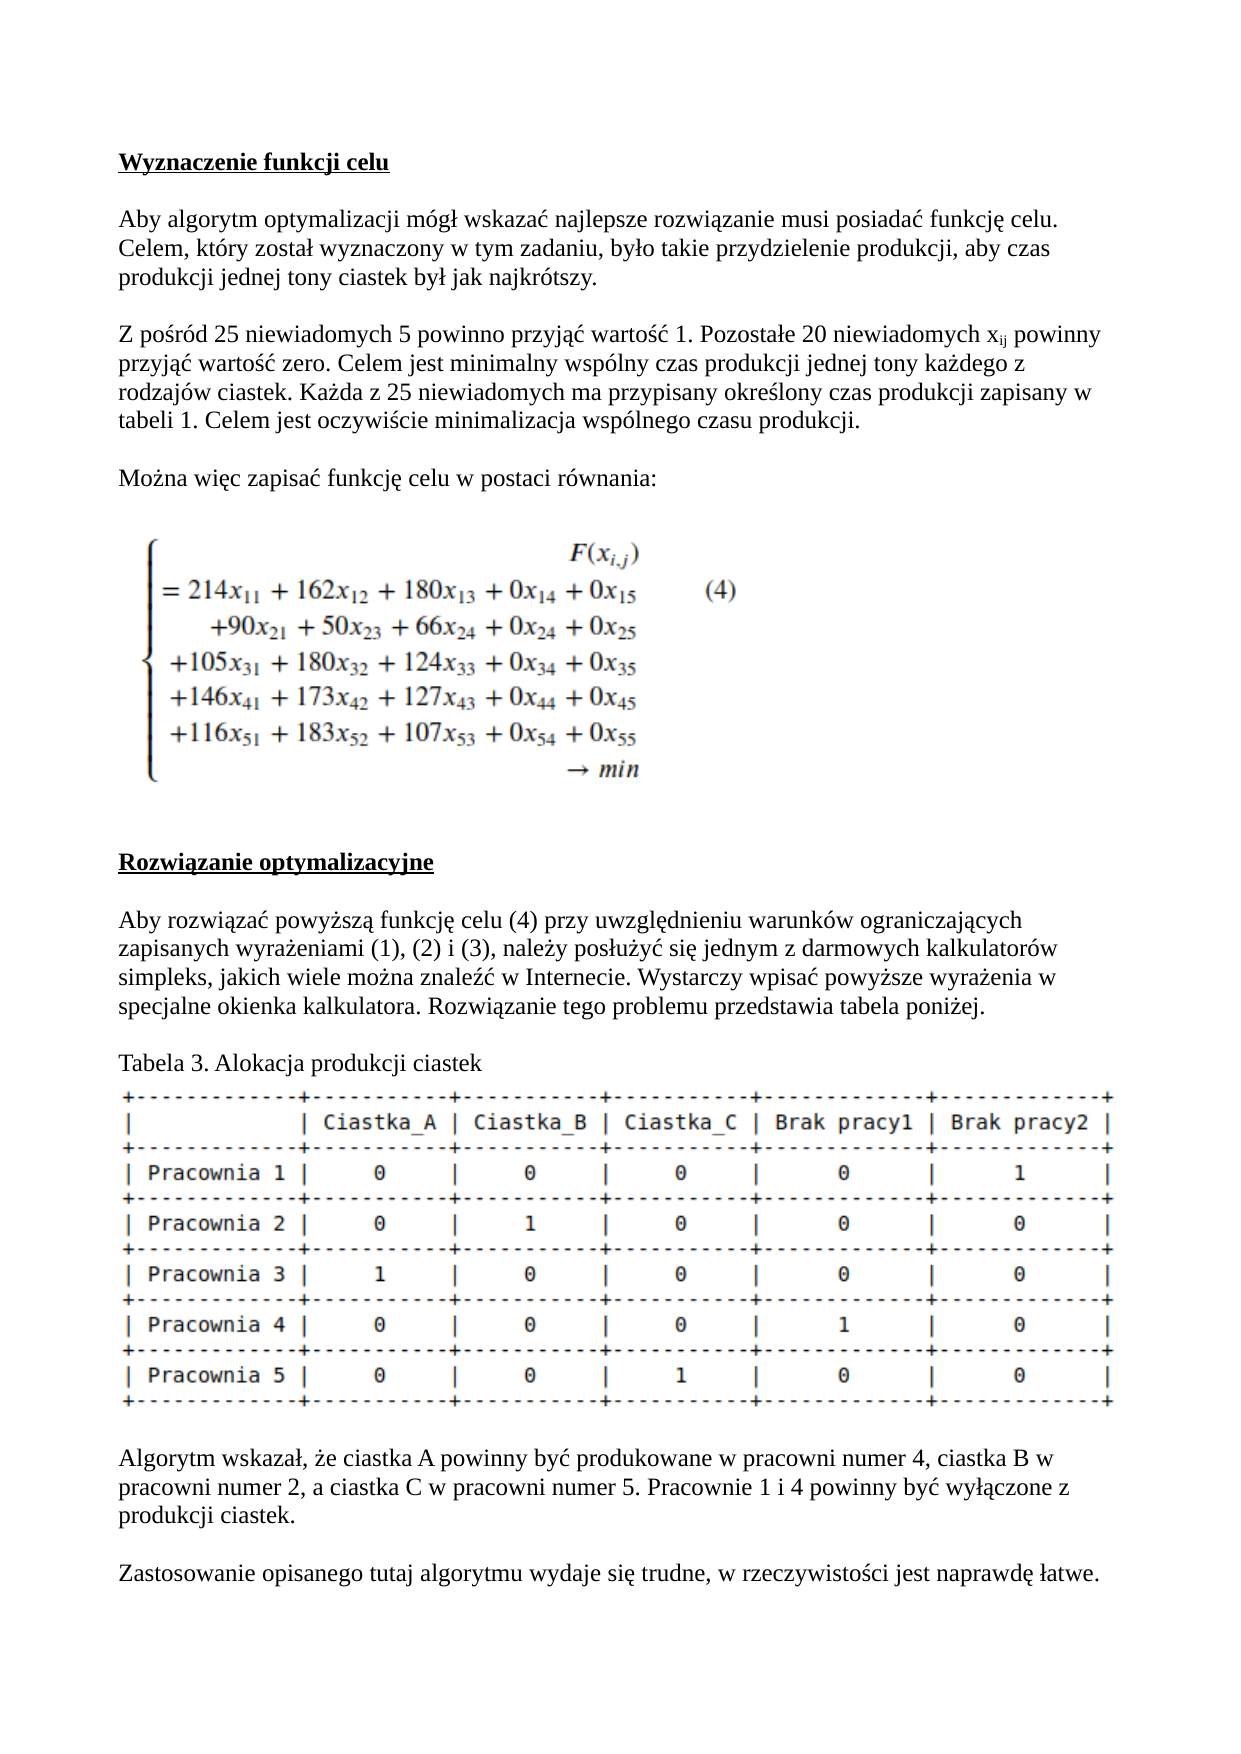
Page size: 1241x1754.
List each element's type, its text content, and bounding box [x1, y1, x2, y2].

picture [121, 508, 750, 790]
text Zastosowanie opisanego tutaj algorytmu wydaje się trudne, w rzeczywistości jest naprawdę łatwe. [118, 1558, 1122, 1587]
text Można więc zapisać funkcję celu w postaci równania: [118, 463, 1122, 492]
text Tabela 3. Alokacja produkcji ciastek [118, 1048, 1122, 1077]
text Z pośród 25 niewiadomych 5 powinno przyjąć wartość 1. Pozostałe 20 niewiadomych xij powinny przyjąć wartość zero. Celem jest minimalny wspólny czas produkcji jednej tony każdego z rodzajów ciastek. Każda z 25 niewiadomych ma przypisany określony czas produkcji zapisany w tabeli 1. Celem jest oczywiście minimalizacja wspólnego czasu produkcji. [118, 319, 1122, 434]
text Aby algorytm optymalizacji mógł wskazać najlepsze rozwiązanie musi posiadać funkcję celu. Celem, który został wyznaczony w tym zadaniu, było takie przydzielenie produkcji, aby czas produkcji jednej tony ciastek był jak najkrótszy. [118, 204, 1122, 291]
text Algorytm wskazał, że ciastka A powinny być produkowane w pracowni numer 4, ciastka B w pracowni numer 2, a ciastka C w pracowni numer 5. Pracownie 1 i 4 powinny być wyłączone z produkcji ciastek. [118, 1443, 1122, 1529]
picture [118, 1085, 1123, 1414]
text Rozwiązanie optymalizacyjne [118, 847, 1122, 876]
text Wyznaczenie funkcji celu [118, 147, 1122, 176]
text Aby rozwiązać powyższą funkcję celu (4) przy uwzględnieniu warunków ograniczających zapisanych wyrażeniami (1), (2) i (3), należy posłużyć się jednym z darmowych kalkulatorów simpleks, jakich wiele można znaleźć w Internecie. Wystarczy wpisać powyższe wyrażenia w specjalne okienka kalkulatora. Rozwiązanie tego problemu przedstawia tabela poniżej. [118, 905, 1122, 1020]
